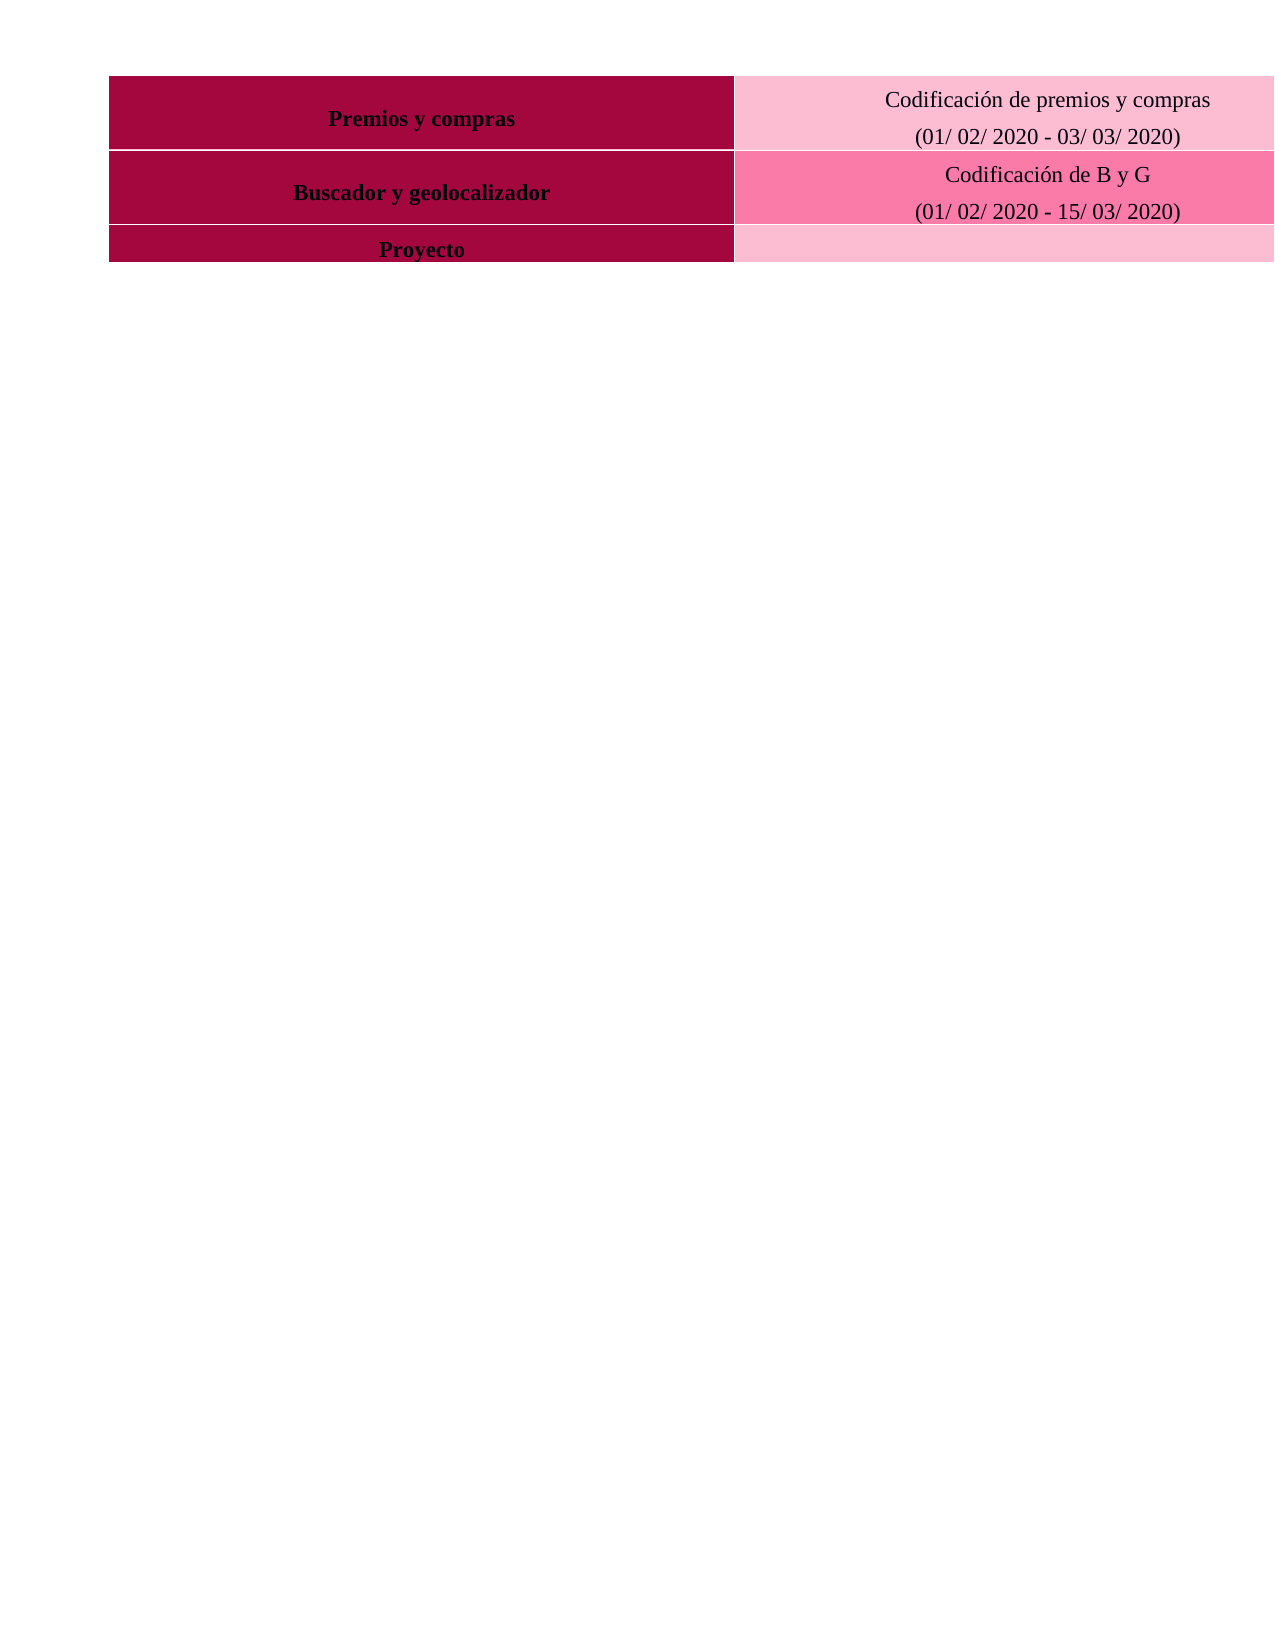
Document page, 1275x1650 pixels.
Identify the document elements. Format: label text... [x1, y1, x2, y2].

table_cell Codificación de B y G (01/ 02/ 2020 - 15/ 03/ 2020) [735, 151, 1274, 224]
table_cell [735, 225, 1274, 262]
table_cell Premios y compras [109, 76, 734, 149]
table_cell Proyecto [109, 225, 734, 262]
table_cell Buscador y geolocalizador [109, 151, 734, 224]
table_cell Codificación de premios y compras (01/ 02/ 2020 - 03/ 03/ 2020) [735, 76, 1274, 149]
